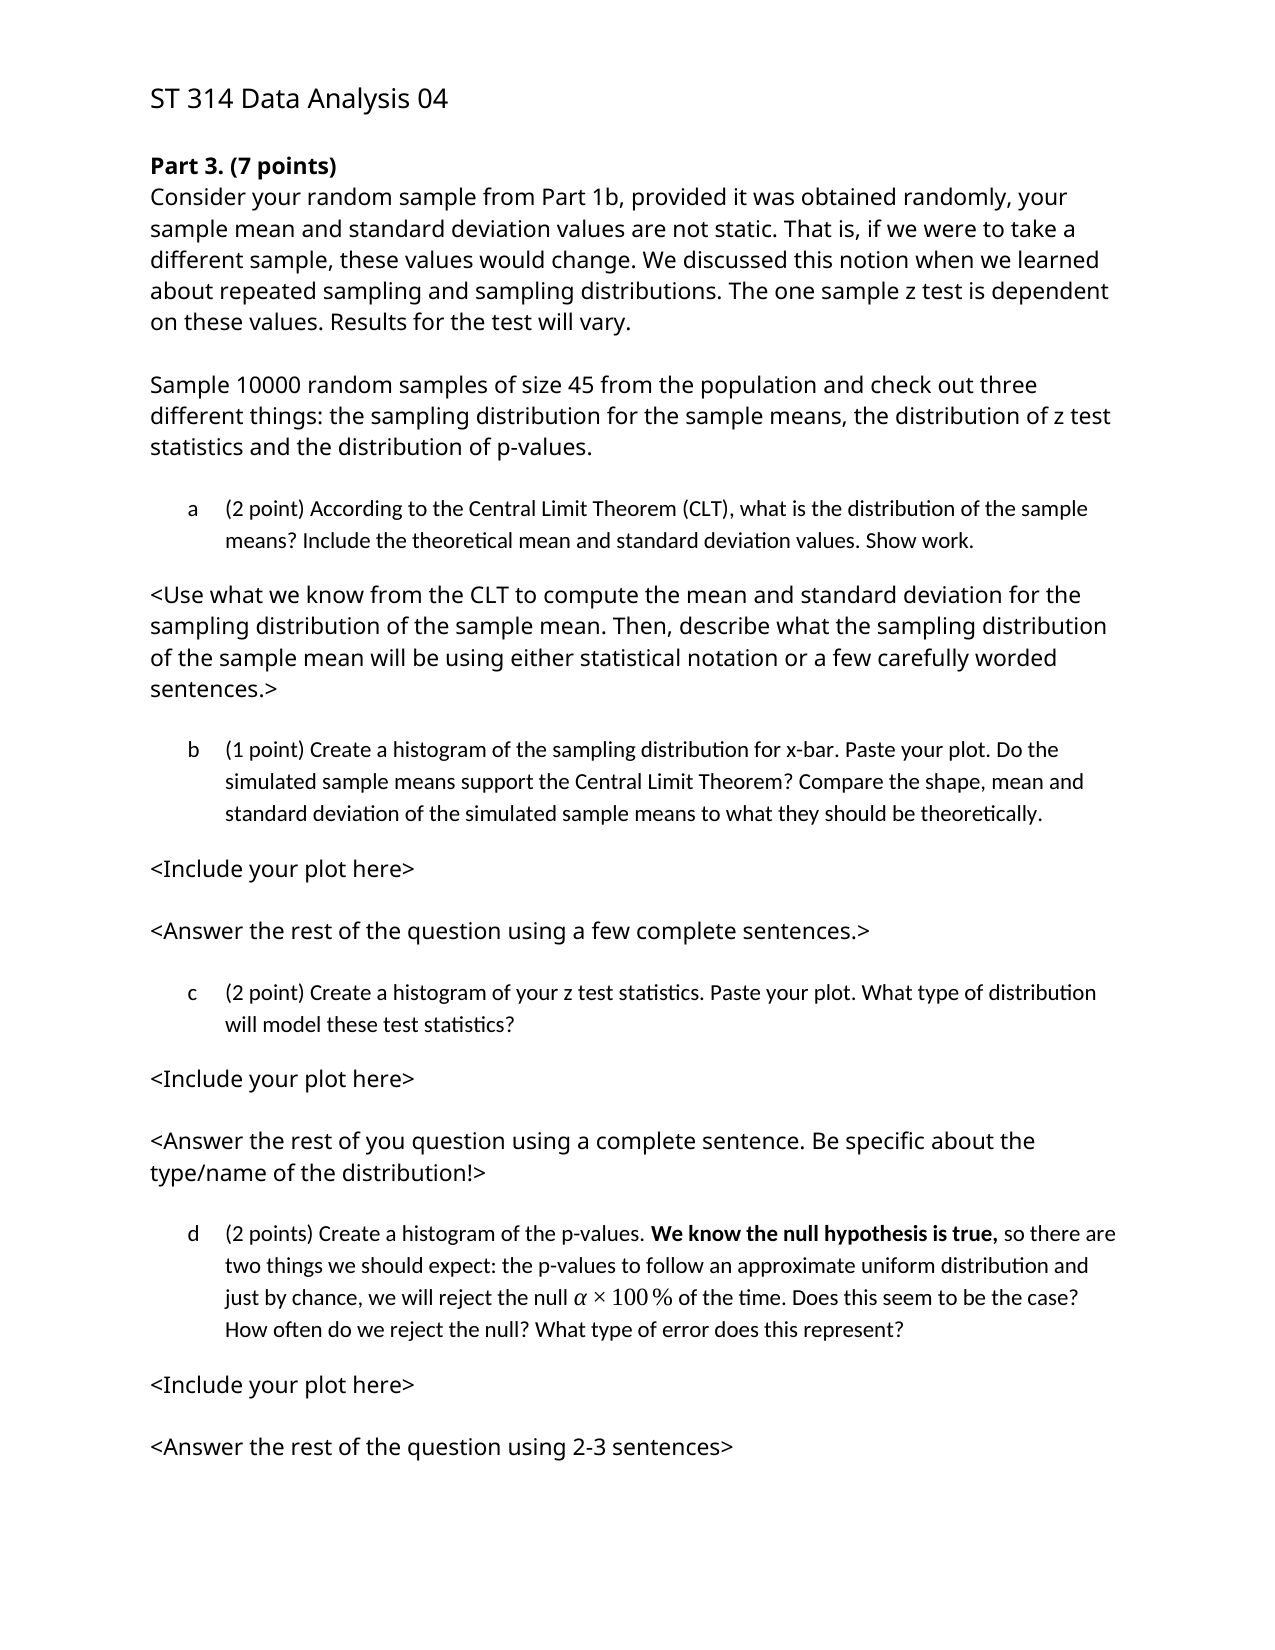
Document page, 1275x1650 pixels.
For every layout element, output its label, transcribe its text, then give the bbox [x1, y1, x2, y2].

text <Include your plot here> [150, 1063, 1125, 1094]
text <Include your plot here> [150, 1369, 1125, 1400]
text <Answer the rest of the question using a few complete sentences.> [150, 915, 1125, 946]
list (2 points) Create a histogram of the p-values. We know the null hypothesis is true, so there are two things we should expect: the p-values to follow an approximate uniform distribution and just by chance, we will reject the null of the time. Does this seem to be the case? How often do we reject the null? What type of error does this represent? [187, 1219, 1125, 1344]
list (2 point) According to the Central Limit Theorem (CLT), what is the distribution of the sample means? Include the theoretical mean and standard deviation values. Show work. [187, 494, 1125, 554]
text <Answer the rest of the question using 2-3 sentences> [150, 1431, 1125, 1462]
text Part 3. (7 points) [150, 150, 1125, 181]
text Sample 10000 random samples of size 45 from the population and check out three different things: the sampling distribution for the sample means, the distribution of z test statistics and the distribution of p-values. [150, 369, 1125, 462]
list (2 point) Create a histogram of your z test statistics. Paste your plot. What type of distribution will model these test statistics? [187, 978, 1125, 1038]
text <Answer the rest of you question using a complete sentence. Be specific about the type/name of the distribution!> [150, 1125, 1125, 1188]
text Consider your random sample from Part 1b, provided it was obtained randomly, your sample mean and standard deviation values are not static. That is, if we were to take a different sample, these values would change. We discussed this notion when we learned about repeated sampling and sampling distributions. The one sample z test is dependent on these values. Results for the test will vary. [150, 181, 1125, 337]
text <Include your plot here> [150, 853, 1125, 884]
list (1 point) Create a histogram of the sampling distribution for x-bar. Paste your plot. Do the simulated sample means support the Central Limit Theorem? Compare the shape, mean and standard deviation of the simulated sample means to what they should be theoretically. [187, 735, 1125, 828]
text <Use what we know from the CLT to compute the mean and standard deviation for the sampling distribution of the sample mean. Then, describe what the sampling distribution of the sample mean will be using either statistical notation or a few carefully worded sentences.> [150, 579, 1125, 704]
